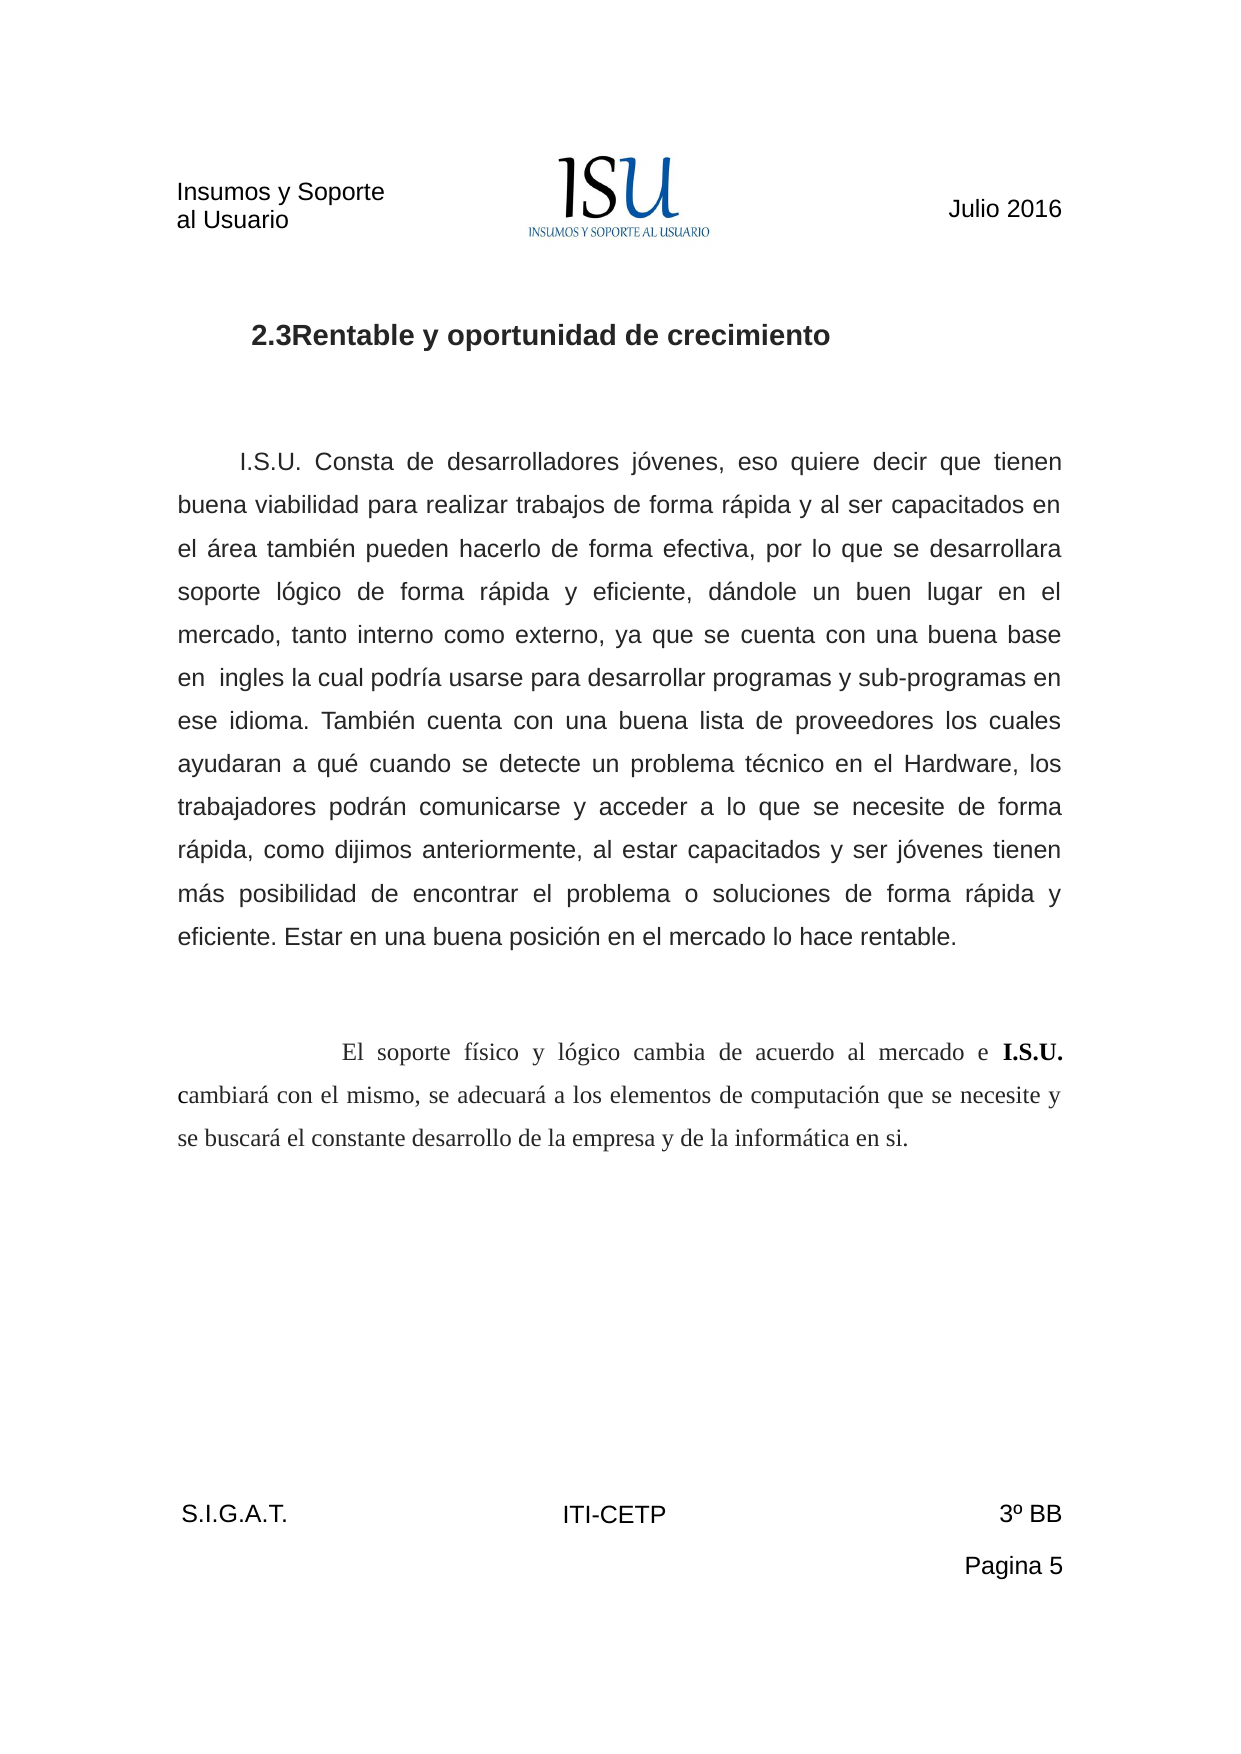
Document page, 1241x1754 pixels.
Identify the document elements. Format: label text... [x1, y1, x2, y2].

text I.S.U. Consta de desarrolladores jóvenes, eso quiere decir que tienen buena viabilidad para realizar trabajos de forma rápida y al ser capacitados en el área también pueden hacerlo de forma efectiva, por lo que se desarrollara soporte lógico de forma rápida y eficiente, dándole un buen lugar en el mercado, tanto interno como externo, ya que se cuenta con una buena base en ingles la cual podría usarse para desarrollar programas y sub-programas en ese idioma. También cuenta con una buena lista de proveedores los cuales ayudaran a qué cuando se detecte un problema técnico en el Hardware, los trabajadores podrán comunicarse y acceder a lo que se necesite de forma rápida, como dijimos anteriormente, al estar capacitados y ser jóvenes tienen más posibilidad de encontrar el problema o soluciones de forma rápida y eficiente. Estar en una buena posición en el mercado lo hace rentable. [177, 447, 1063, 951]
text 2.3Rentable y oportunidad de crecimiento [177, 317, 1063, 351]
text El soporte físico y lógico cambia de acuerdo al mercado e I.S.U. cambiará con el mismo, se adecuará a los elementos de computación que se necesite y se buscará el constante desarrollo de la empresa y de la informática en si. [177, 1037, 1063, 1152]
